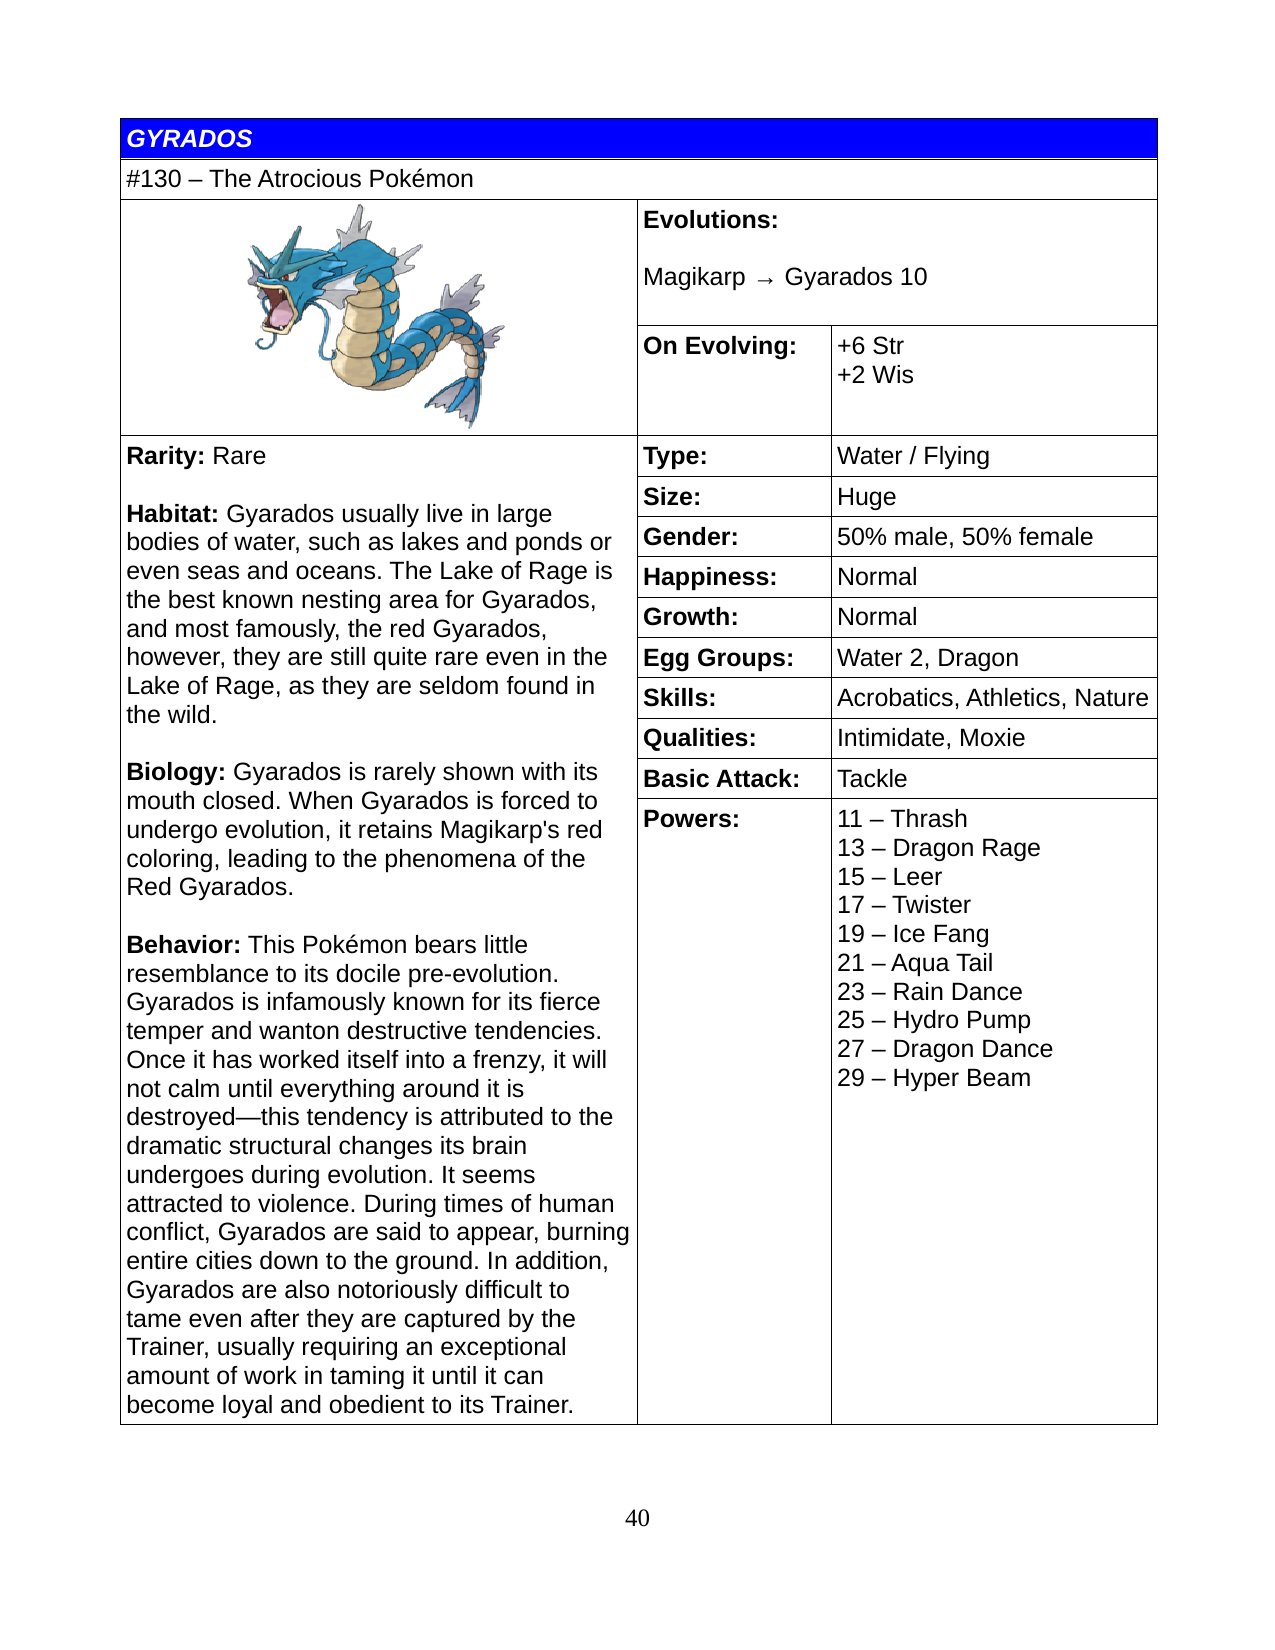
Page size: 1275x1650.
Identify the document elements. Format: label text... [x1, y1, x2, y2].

table_cell Type: [638, 436, 831, 476]
table_cell Tackle [832, 759, 1157, 798]
table_header GYRADOS [121, 119, 1157, 158]
table_cell Evolutions: Magikarp → Gyarados 10 [638, 200, 1157, 325]
table_cell Size: [638, 477, 831, 516]
table_cell Water 2, Dragon [832, 638, 1157, 677]
table_cell Growth: [638, 598, 831, 637]
table_cell Powers: [638, 799, 831, 1424]
table_cell Huge [832, 477, 1157, 516]
table_cell 11 – Thrash 13 – Dragon Rage 15 – Leer 17 – Twister 19 – Ice Fang 21 – Aqua Tail 23 – Rain Dance 25 – Hydro Pump 27 – Dragon Dance 29 – Hyper Beam [832, 799, 1157, 1424]
table_cell +6 Str +2 Wis [832, 326, 1157, 435]
table_cell Skills: [638, 678, 831, 717]
table_cell #130 – The Atrocious Pokémon [121, 160, 1157, 199]
table_cell 50% male, 50% female [832, 517, 1157, 556]
table_cell Normal [832, 598, 1157, 637]
table_cell On Evolving: [638, 326, 831, 435]
picture [247, 204, 511, 430]
table_cell Qualities: [638, 719, 831, 758]
table_cell Rarity: Rare Habitat: Gyarados usually live in large bodies of water, such as lakes and ponds or even seas and oceans. The Lake of Rage is the best known nesting area for Gyarados, and most famously, the red Gyarados, however, they are still quite rare even in the Lake of Rage, as they are seldom found in the wild. Biology: Gyarados is rarely shown with its mouth closed. When Gyarados is forced to undergo evolution, it retains Magikarp's red coloring, leading to the phenomena of the Red Gyarados. Behavior: This Pokémon bears little resemblance to its docile pre-evolution. Gyarados is infamously known for its fierce temper and wanton destructive tendencies. Once it has worked itself into a frenzy, it will not calm until everything around it is destroyed—this tendency is attributed to the dramatic structural changes its brain undergoes during evolution. It seems attracted to violence. During times of human conflict, Gyarados are said to appear, burning entire cities down to the ground. In addition, Gyarados are also notoriously difficult to tame even after they are captured by the Trainer, usually requiring an exceptional amount of work in taming it until it can become loyal and obedient to its Trainer. [121, 436, 637, 1424]
table_cell Happiness: [638, 557, 831, 597]
table_cell [121, 200, 637, 435]
table_cell Basic Attack: [638, 759, 831, 798]
table_cell Water / Flying [832, 436, 1157, 476]
table_cell Acrobatics, Athletics, Nature [832, 678, 1157, 717]
table_cell Intimidate, Moxie [832, 719, 1157, 758]
table_cell Gender: [638, 517, 831, 556]
table_cell Egg Groups: [638, 638, 831, 677]
table_cell Normal [832, 557, 1157, 597]
